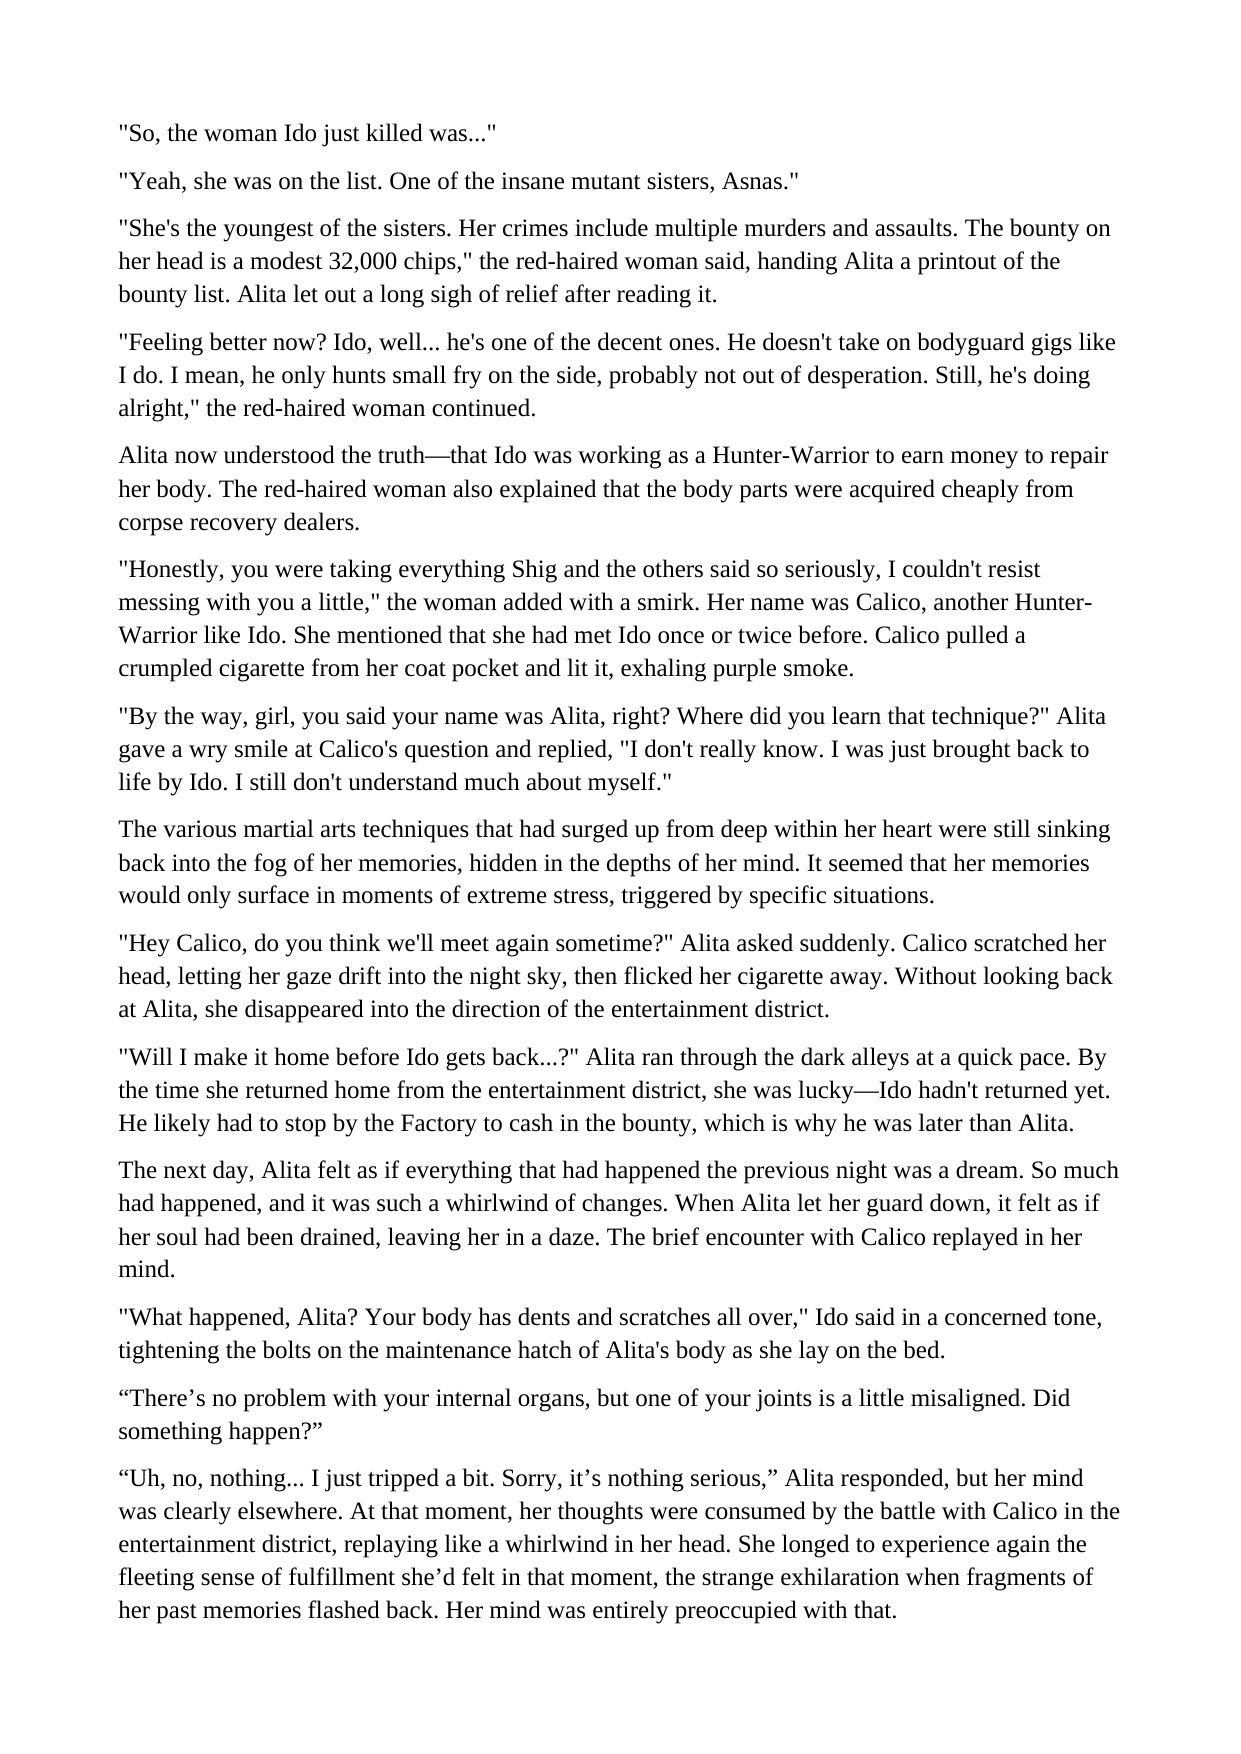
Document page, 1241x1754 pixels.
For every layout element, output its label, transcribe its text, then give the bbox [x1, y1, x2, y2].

text The various martial arts techniques that had surged up from deep within her heart were still sinking back into the fog of her memories, hidden in the depths of her mind. It seemed that her memories would only surface in moments of extreme stress, triggered by specific situations. [118, 814, 1122, 909]
text "Will I make it home before Ido gets back...?" Alita ran through the dark alleys at a quick pace. By the time she returned home from the entertainment district, she was lucky—Ido hadn't returned yet. He likely had to stop by the Factory to cash in the bounty, which is why he was later than Alita. [118, 1042, 1122, 1137]
text "By the way, girl, you said your name was Alita, right? Where did you learn that technique?" Alita gave a wry smile at Calico's question and replied, "I don't really know. I was just brought back to life by Ido. I still don't understand much about myself." [118, 701, 1122, 796]
text “Uh, no, nothing... I just tripped a bit. Sorry, it’s nothing serious,” Alita responded, but her mind was clearly elsewhere. At that moment, her thoughts were consumed by the battle with Calico in the entertainment district, replaying like a whirlwind in her head. She longed to experience again the fleeting sense of fulfillment she’d felt in that moment, the strange exhilaration when fragments of her past memories flashed back. Her mind was entirely preoccupied with that. [118, 1463, 1122, 1624]
text "What happened, Alita? Your body has dents and scratches all over," Ido said in a concerned tone, tightening the bolts on the maintenance hatch of Alita's body as she lay on the bed. [118, 1302, 1122, 1364]
text "Hey Calico, do you think we'll meet again sometime?" Alita asked suddenly. Calico scratched her head, letting her gaze drift into the night sky, then flicked her cigarette away. Without looking back at Alita, she disappeared into the direction of the entertainment district. [118, 928, 1122, 1023]
text "Yeah, she was on the list. One of the insane mutant sisters, Asnas." [118, 166, 1122, 194]
text "She's the youngest of the sisters. Her crimes include multiple murders and assaults. The bounty on her head is a modest 32,000 chips," the red-haired woman said, handing Alita a printout of the bounty list. Alita let out a long sigh of relief after reading it. [118, 213, 1122, 308]
text "Honestly, you were taking everything Shig and the others said so seriously, I couldn't resist messing with you a little," the woman added with a smirk. Her name was Calico, another Hunter-Warrior like Ido. She mentioned that she had met Ido once or twice before. Calico pulled a crumpled cigarette from her coat pocket and lit it, exhaling purple smoke. [118, 554, 1122, 682]
text Alita now understood the truth—that Ido was working as a Hunter-Warrior to earn money to repair her body. The red-haired woman also explained that the body parts were acquired cheaply from corpse recovery dealers. [118, 441, 1122, 535]
text "So, the woman Ido just killed was..." [118, 118, 1122, 147]
text “There’s no problem with your internal organs, but one of your joints is a little misaligned. Did something happen?” [118, 1383, 1122, 1444]
text The next day, Alita felt as if everything that had happened the previous night was a dream. So much had happened, and it was such a whirlwind of changes. When Alita let her guard down, it felt as if her soul had been drained, leaving her in a daze. The brief encounter with Calico replayed in her mind. [118, 1156, 1122, 1283]
text "Feeling better now? Ido, well... he's one of the decent ones. He doesn't take on bodyguard gigs like I do. I mean, he only hunts small fry on the side, probably not out of desperation. Still, he's doing alright," the red-haired woman continued. [118, 327, 1122, 422]
